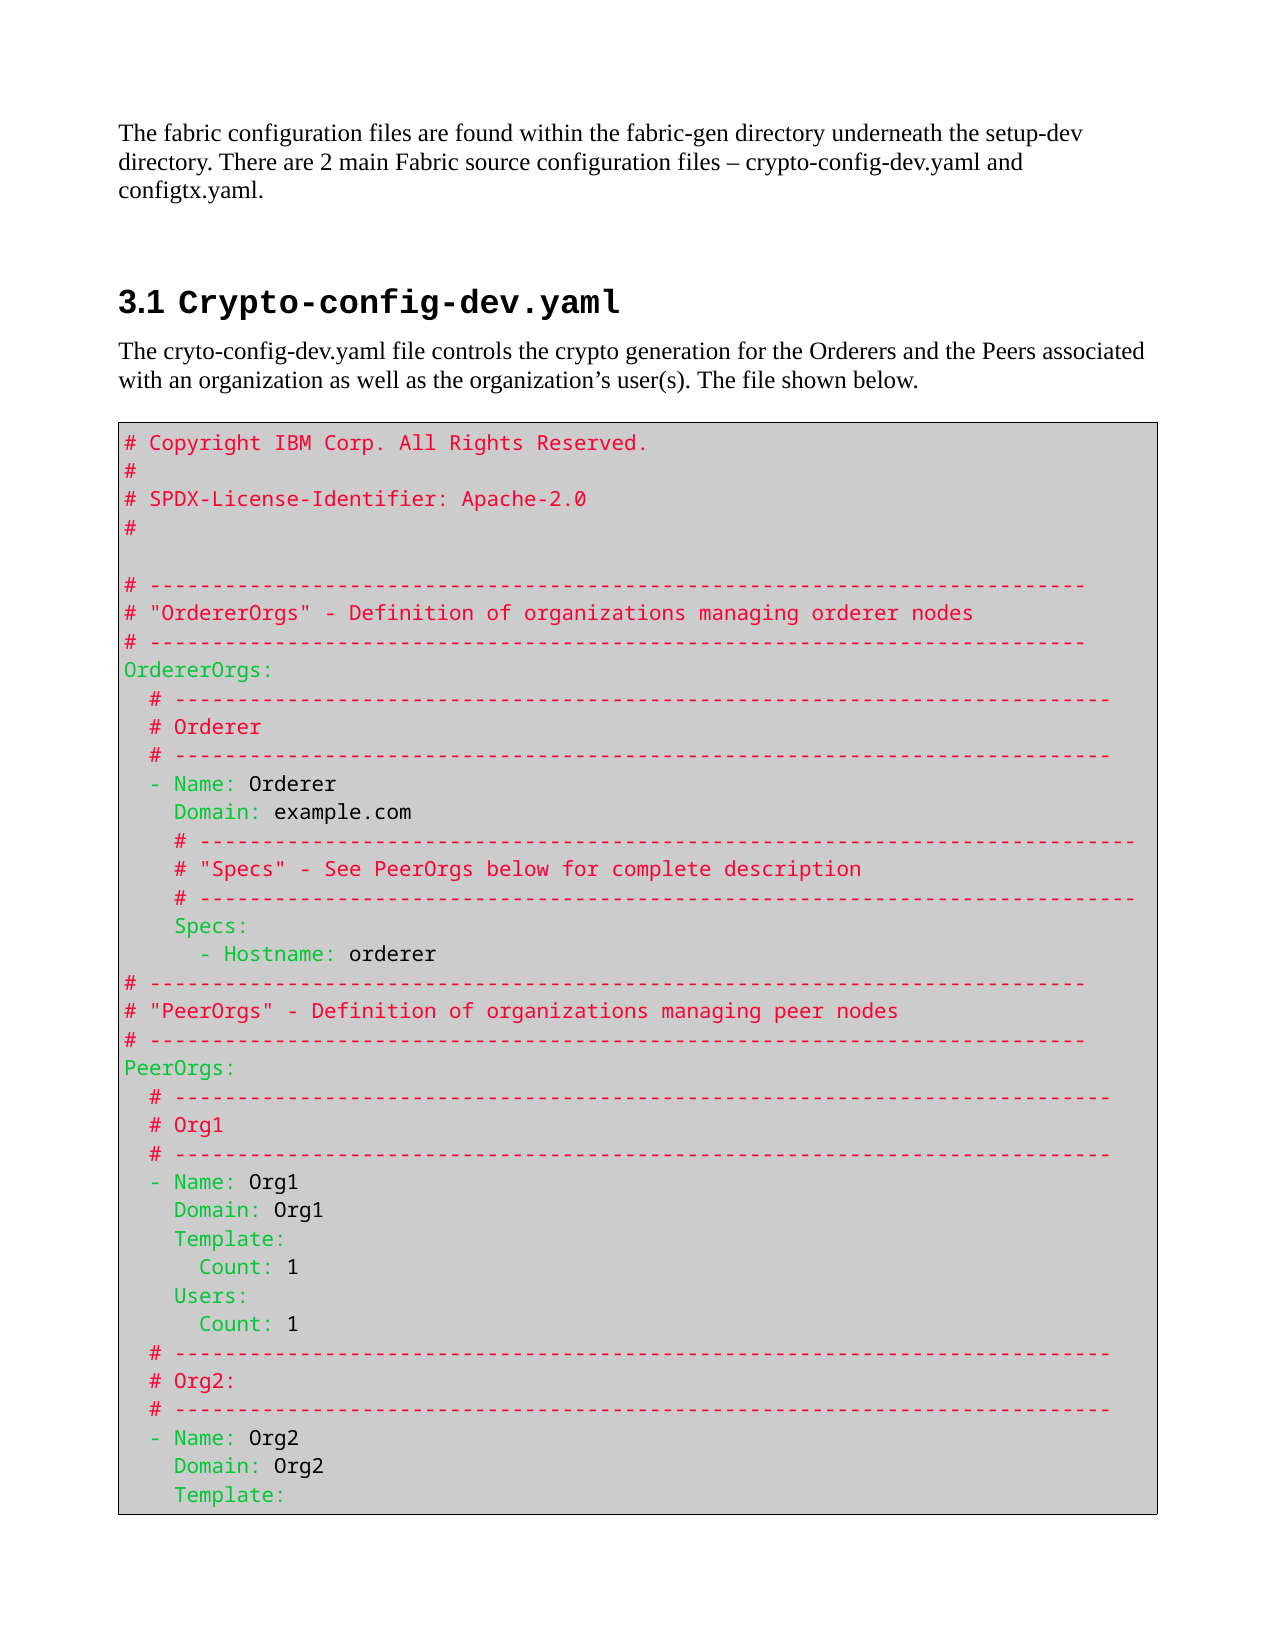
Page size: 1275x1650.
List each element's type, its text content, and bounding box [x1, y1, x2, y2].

table_header # Copyright IBM Corp. All Rights Reserved. # # SPDX-License-Identifier: Apache-2.0 # # --------------------------------------------------------------------------- # "OrdererOrgs" - Definition of organizations managing orderer nodes # --------------------------------------------------------------------------- OrdererOrgs: # --------------------------------------------------------------------------- # Orderer # --------------------------------------------------------------------------- - Name: Orderer Domain: example.com # --------------------------------------------------------------------------- # "Specs" - See PeerOrgs below for complete description # --------------------------------------------------------------------------- Specs: - Hostname: orderer # --------------------------------------------------------------------------- # "PeerOrgs" - Definition of organizations managing peer nodes # --------------------------------------------------------------------------- PeerOrgs: # --------------------------------------------------------------------------- # Org1 # --------------------------------------------------------------------------- - Name: Org1 Domain: Org1 Template: Count: 1 Users: Count: 1 # --------------------------------------------------------------------------- # Org2: # --------------------------------------------------------------------------- - Name: Org2 Domain: Org2 Template: [119, 423, 1157, 1514]
text The fabric configuration files are found within the fabric-gen directory underneath the setup-dev directory. There are 2 main Fabric source configuration files – crypto-config-dev.yaml and configtx.yaml. [118, 118, 1157, 204]
subtitle Crypto-config-dev.yaml [118, 282, 1157, 323]
text The cryto-config-dev.yaml file controls the crypto generation for the Orderers and the Peers associated with an organization as well as the organization’s user(s). The file shown below. [118, 336, 1157, 393]
